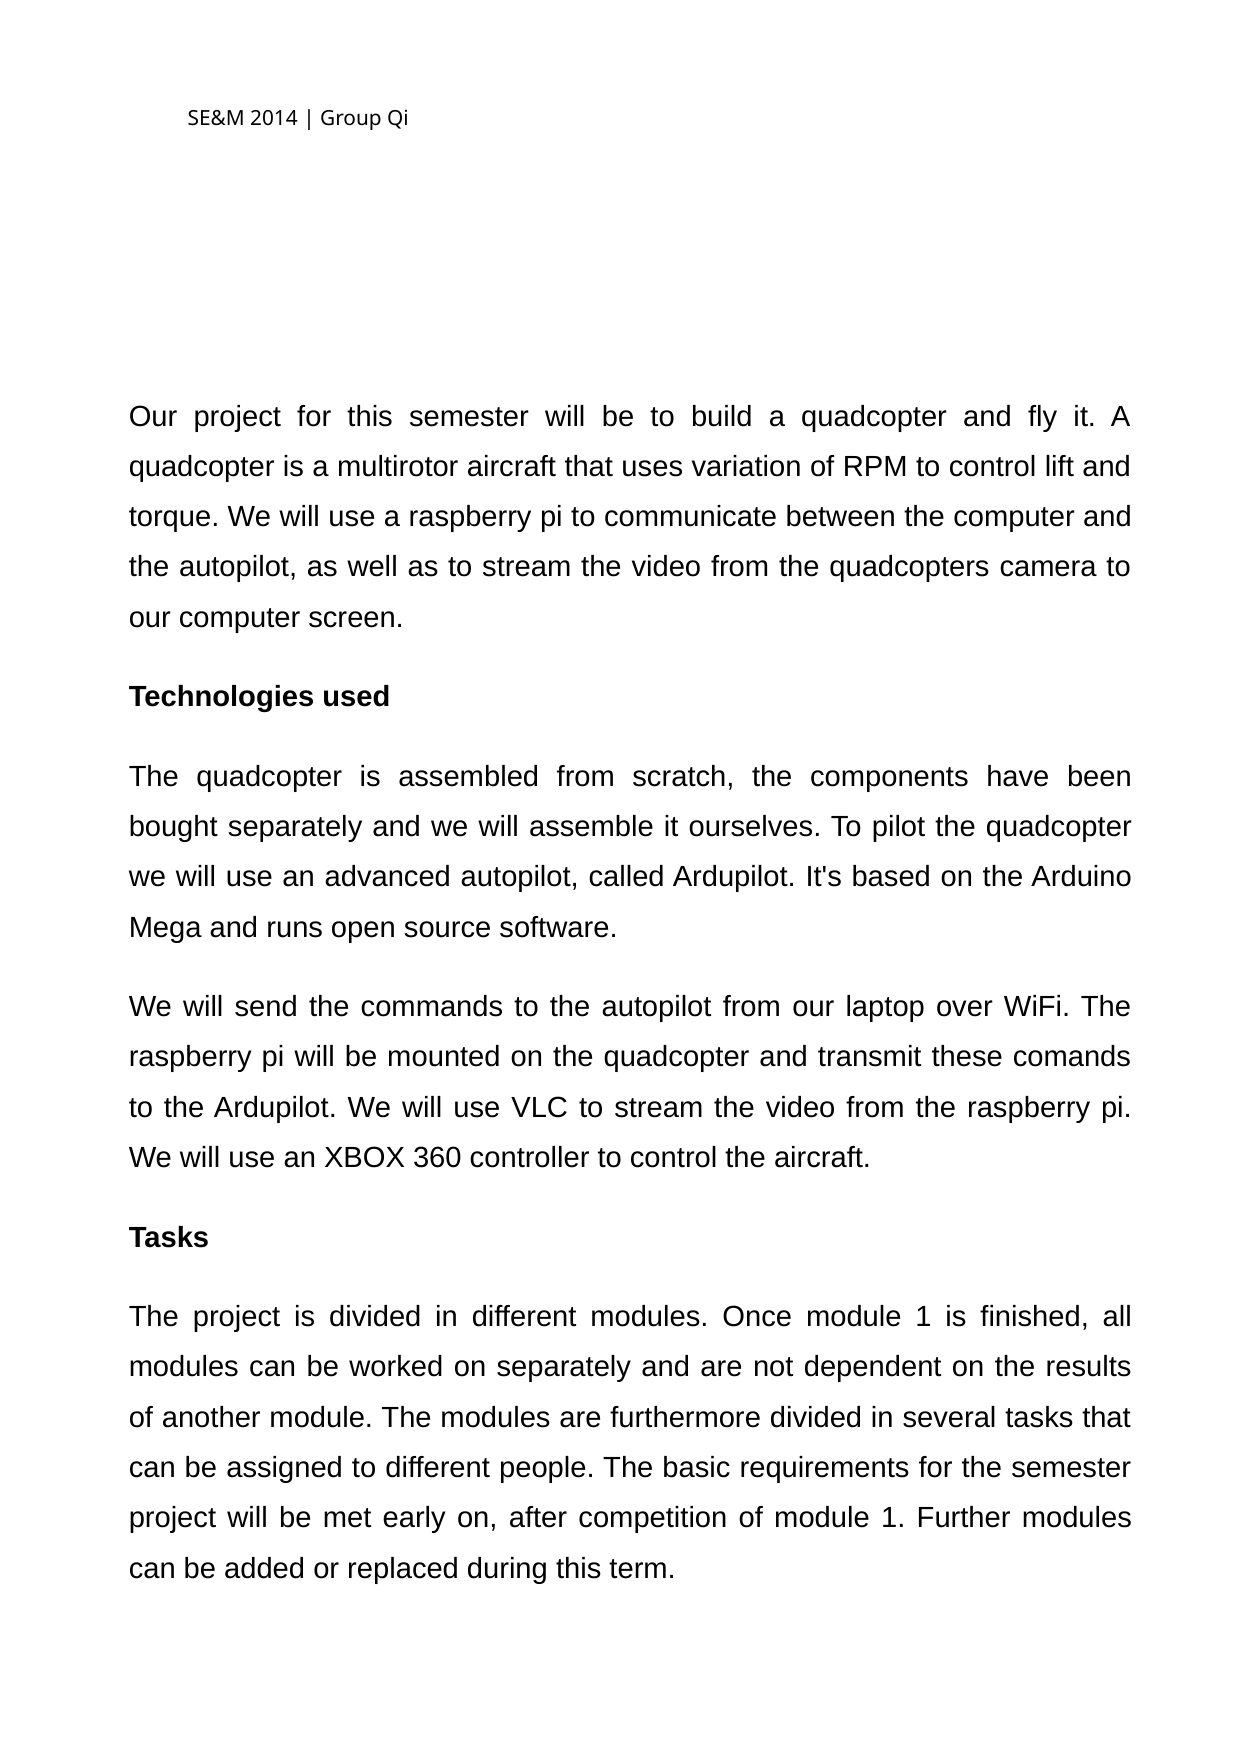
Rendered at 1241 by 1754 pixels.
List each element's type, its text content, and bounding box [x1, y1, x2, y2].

text Tasks [128, 1219, 1133, 1253]
text We will send the commands to the autopilot from our laptop over WiFi. The raspberry pi will be mounted on the quadcopter and transmit these comands to the Ardupilot. We will use VLC to stream the video from the raspberry pi. We will use an XBOX 360 controller to control the aircraft. [128, 989, 1133, 1174]
text Our project for this semester will be to build a quadcopter and fly it. A quadcopter is a multirotor aircraft that uses variation of RPM to control lift and torque. We will use a raspberry pi to communicate between the computer and the autopilot, as well as to stream the video from the quadcopters camera to our computer screen. [128, 398, 1133, 633]
text The quadcopter is assembled from scratch, the components have been bought separately and we will assemble it ourselves. To pilot the quadcopter we will use an advanced autopilot, called Ardupilot. It's based on the Arduino Mega and runs open source software. [128, 759, 1133, 943]
text Technologies used [128, 679, 1133, 713]
text The project is divided in different modules. Once module 1 is finished, all modules can be worked on separately and are not dependent on the results of another module. The modules are furthermore divided in several tasks that can be assigned to different people. The basic requirements for the semester project will be met early on, after competition of module 1. Further modules can be added or replaced during this term. [128, 1299, 1133, 1584]
